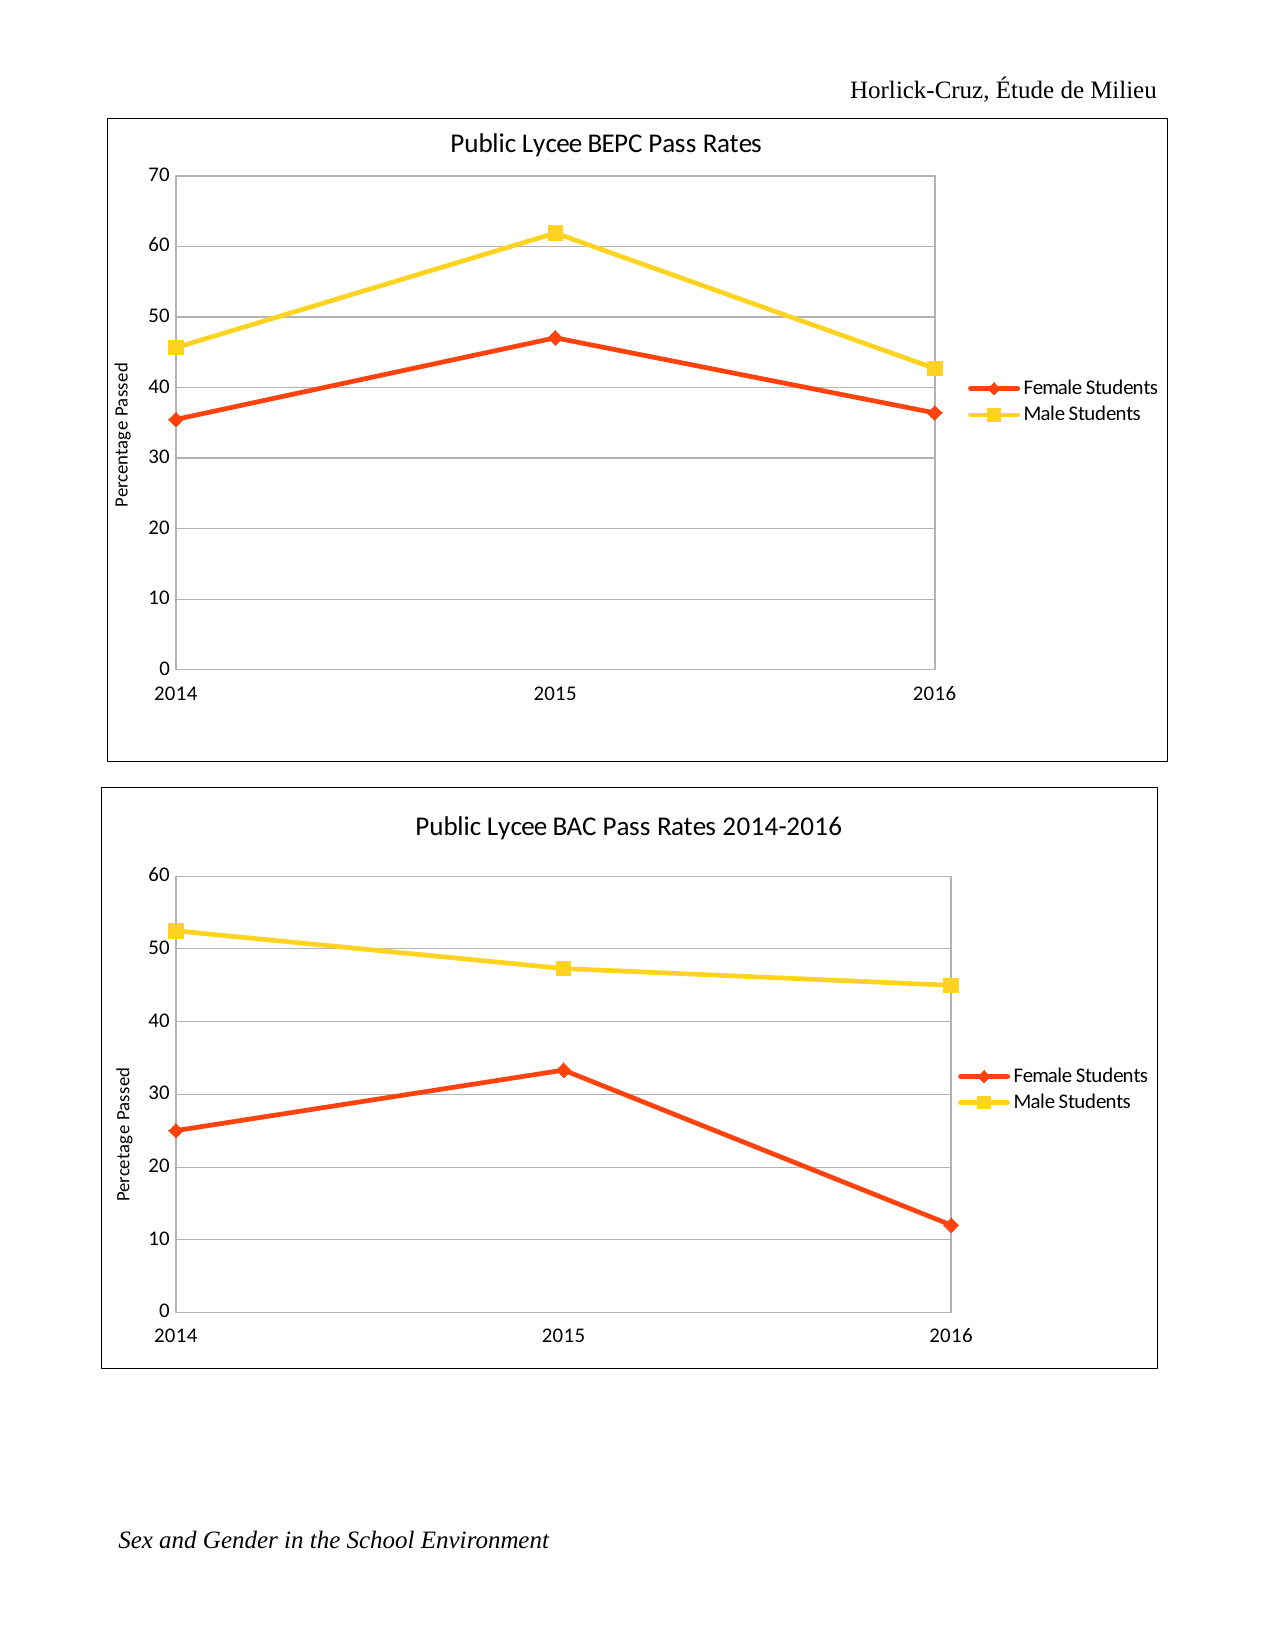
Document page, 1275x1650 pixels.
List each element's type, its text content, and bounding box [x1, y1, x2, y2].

text Sex and Gender in the School Environment [118, 1525, 1157, 1554]
